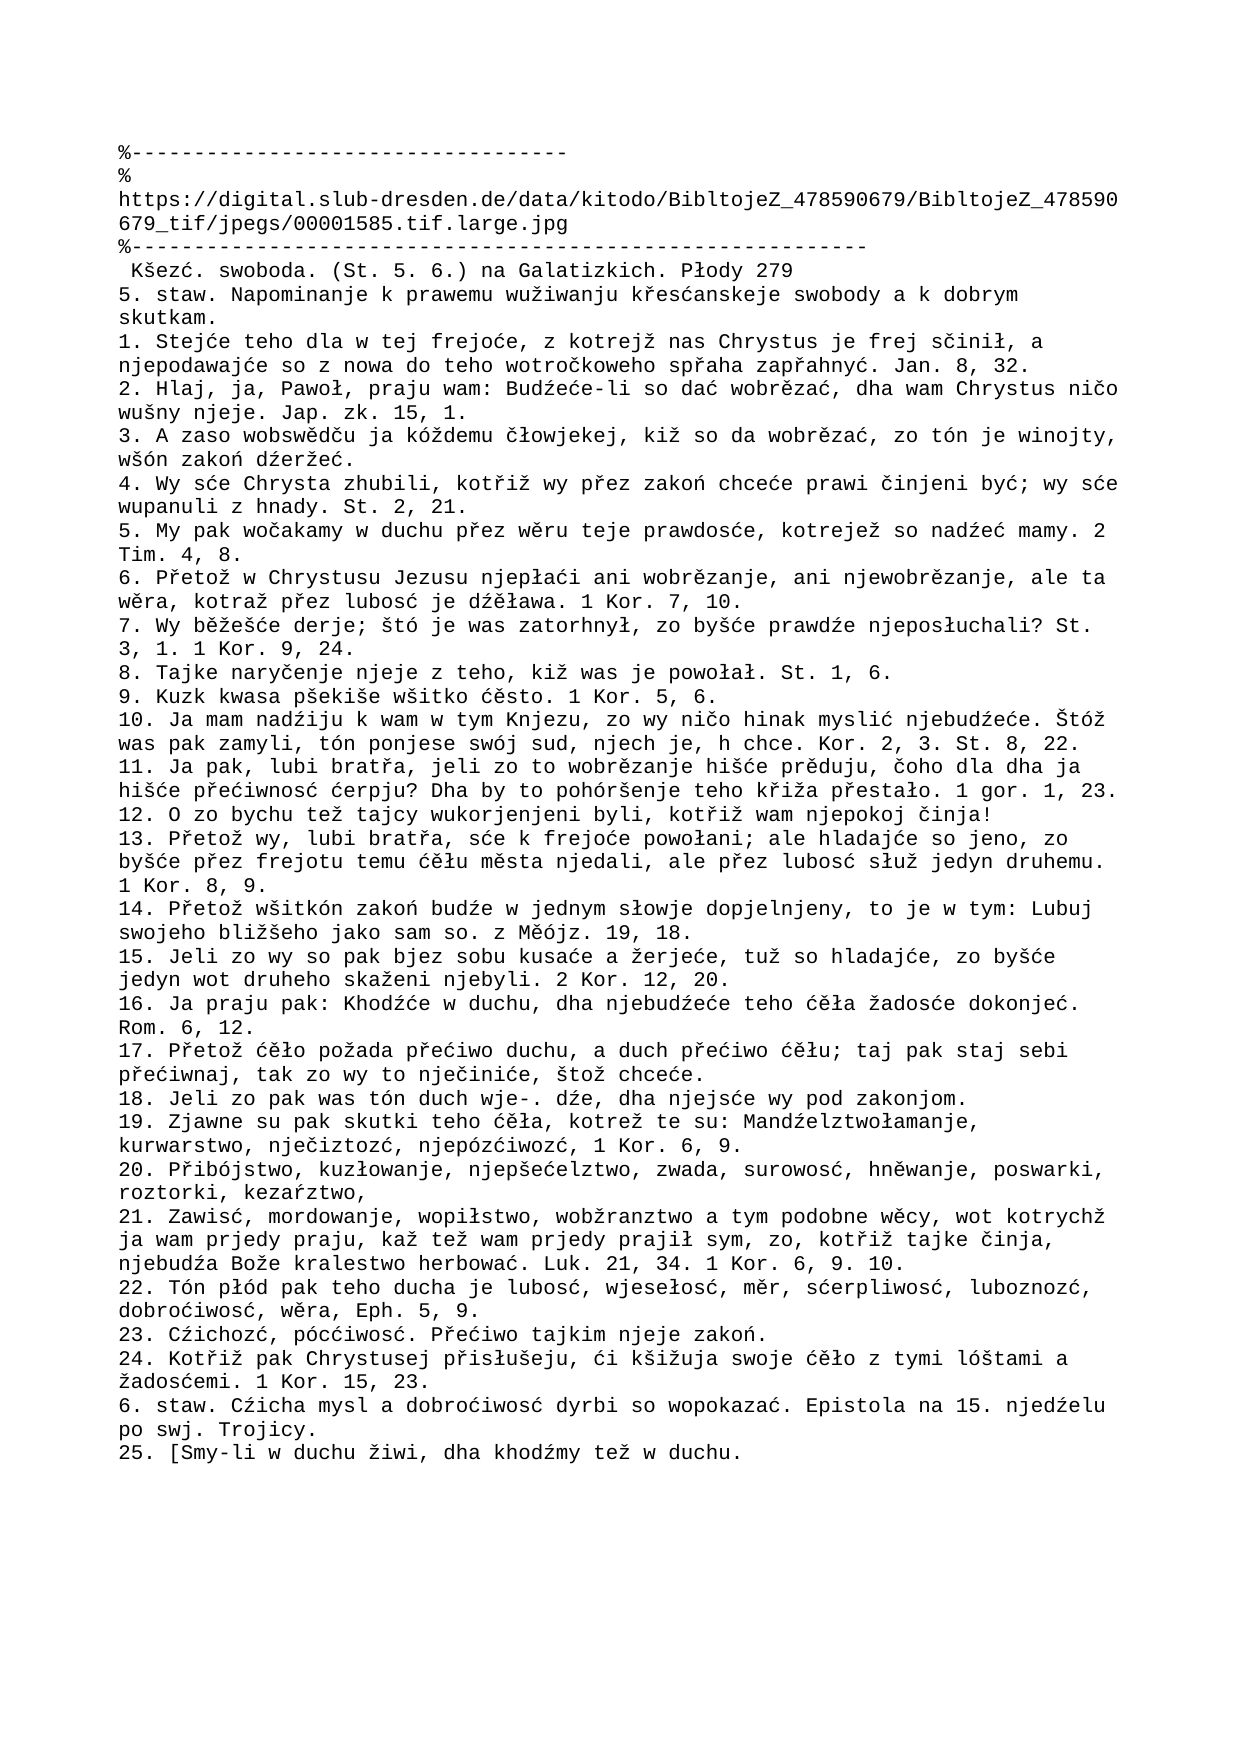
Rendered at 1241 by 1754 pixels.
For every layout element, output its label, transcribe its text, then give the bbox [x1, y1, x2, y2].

text 19. Zjawne su pak skutki teho ćěła, kotrež te su: Mandźelztwołamanje, kurwarstwo, nječiztozć, njepózćiwozć, 1 Kor. 6, 9. [118, 1111, 1122, 1158]
text 20. Přibójstwo, kuzłowanje, njepšećelztwo, zwada, surowosć, hněwanje, poswarki, roztorki, kezaŕztwo, [118, 1158, 1122, 1206]
text 16. Ja praju pak: Khodźće w duchu, dha njebudźeće teho ćěła žadosće dokonjeć. Rom. 6, 12. [118, 993, 1122, 1040]
text %----------------------------------------------------------- [118, 236, 1122, 260]
text 13. Přetož wy, lubi bratřa, sće k frejoće powołani; ale hladajće so jeno, zo byšće přez frejotu temu ćěłu města njedali, ale přez lubosć słuž jedyn druhemu. 1 Kor. 8, 9. [118, 827, 1122, 898]
text 2. Hlaj, ja, Pawoł, praju wam: Budźeće-li so dać wobrězać, dha wam Chrystus ničo wušny njeje. Jap. zk. 15, 1. [118, 378, 1122, 426]
text 17. Přetož ćěło požada přećiwo duchu, a duch přećiwo ćěłu; taj pak staj sebi přećiwnaj, tak zo wy to nječiniće, štož chceće. [118, 1040, 1122, 1088]
text 22. Tón płód pak teho ducha je lubosć, wjesełosć, měr, sćerpliwosć, luboznozć, dobroćiwosć, wěra, Eph. 5, 9. [118, 1277, 1122, 1324]
text 18. Jeli zo pak was tón duch wje-. dźe, dha njejsće wy pod zakonjom. [118, 1088, 1122, 1111]
text 25. [Smy-li w duchu žiwi, dha khodźmy tež w duchu. [118, 1442, 1122, 1466]
text 5. staw. Napominanje k prawemu wužiwanju křesćanskeje swobody a k dobrym skutkam. [118, 284, 1122, 331]
text 9. Kuzk kwasa pšekiše wšitko ćěsto. 1 Kor. 5, 6. [118, 686, 1122, 709]
text Kšezć. swoboda. (St. 5. 6.) na Galatizkich. Płody 279 [118, 260, 1122, 284]
text 1. Stejće teho dla w tej frejoće, z kotrejž nas Chrystus je frej sčinił, a njepodawajće so z nowa do teho wotročkoweho spřaha zapřahnyć. Jan. 8, 32. [118, 331, 1122, 378]
text 10. Ja mam nadźiju k wam w tym Knjezu, zo wy ničo hinak myslić njebudźeće. Štóž was pak zamyli, tón ponjese swój sud, njech je, h chce. Kor. 2, 3. St. 8, 22. [118, 709, 1122, 757]
text 21. Zawisć, mordowanje, wopiłstwo, wobžranztwo a tym podobne wěcy, wot kotrychž ja wam prjedy praju, kaž tež wam prjedy prajił sym, zo, kotřiž tajke činja, njebudźa Bože kralestwo herbować. Luk. 21, 34. 1 Kor. 6, 9. 10. [118, 1206, 1122, 1277]
text 7. Wy běžešće derje; štó je was zatorhnył, zo byšće prawdźe njeposłuchali? St. 3, 1. 1 Kor. 9, 24. [118, 615, 1122, 662]
text 8. Tajke naryčenje njeje z teho, kiž was je powołał. St. 1, 6. [118, 662, 1122, 686]
text 12. O zo bychu tež tajcy wukorjenjeni byli, kotřiž wam njepokoj činja! [118, 804, 1122, 827]
text 3. A zaso wobswědču ja kóždemu čłowjekej, kiž so da wobrězać, zo tón je winojty, wšón zakoń dźeržeć. [118, 426, 1122, 473]
text 24. Kotřiž pak Chrystusej přisłušeju, ći kšižuja swoje ćěło z tymi lóštami a žadosćemi. 1 Kor. 15, 23. [118, 1348, 1122, 1395]
text 15. Jeli zo wy so pak bjez sobu kusaće a žerjeće, tuž so hladajće, zo byšće jedyn wot druheho skaženi njebyli. 2 Kor. 12, 20. [118, 946, 1122, 993]
text 5. My pak wočakamy w duchu přez wěru teje prawdosće, kotrejež so nadźeć mamy. 2 Tim. 4, 8. [118, 520, 1122, 567]
text 6. Přetož w Chrystusu Jezusu njepłaći ani wobrězanje, ani njewobrězanje, ale ta wěra, kotraž přez lubosć je dźěława. 1 Kor. 7, 10. [118, 567, 1122, 615]
text 11. Ja pak, lubi bratřa, jeli zo to wobrězanje hišće prěduju, čoho dla dha ja hišće přećiwnosć ćerpju? Dha by to pohóršenje teho křiža přestało. 1 gor. 1, 23. [118, 757, 1122, 804]
text 4. Wy sće Chrysta zhubili, kotřiž wy přez zakoń chceće prawi činjeni być; wy sće wupanuli z hnady. St. 2, 21. [118, 473, 1122, 520]
text % https://digital.slub-dresden.de/data/kitodo/BibltojeZ_478590679/BibltojeZ_478590679_tif/jpegs/00001585.tif.large.jpg [118, 165, 1122, 236]
text %----------------------------------- [118, 142, 1122, 165]
text 6. staw. Cźicha mysl a dobroćiwosć dyrbi so wopokazać. Epistola na 15. njedźelu po swj. Trojicy. [118, 1395, 1122, 1442]
text 14. Přetož wšitkón zakoń budźe w jednym słowje dopjelnjeny, to je w tym: Lubuj swojeho bližšeho jako sam so. z Měójz. 19, 18. [118, 898, 1122, 946]
text 23. Cźichozć, pócćiwosć. Přećiwo tajkim njeje zakoń. [118, 1324, 1122, 1348]
